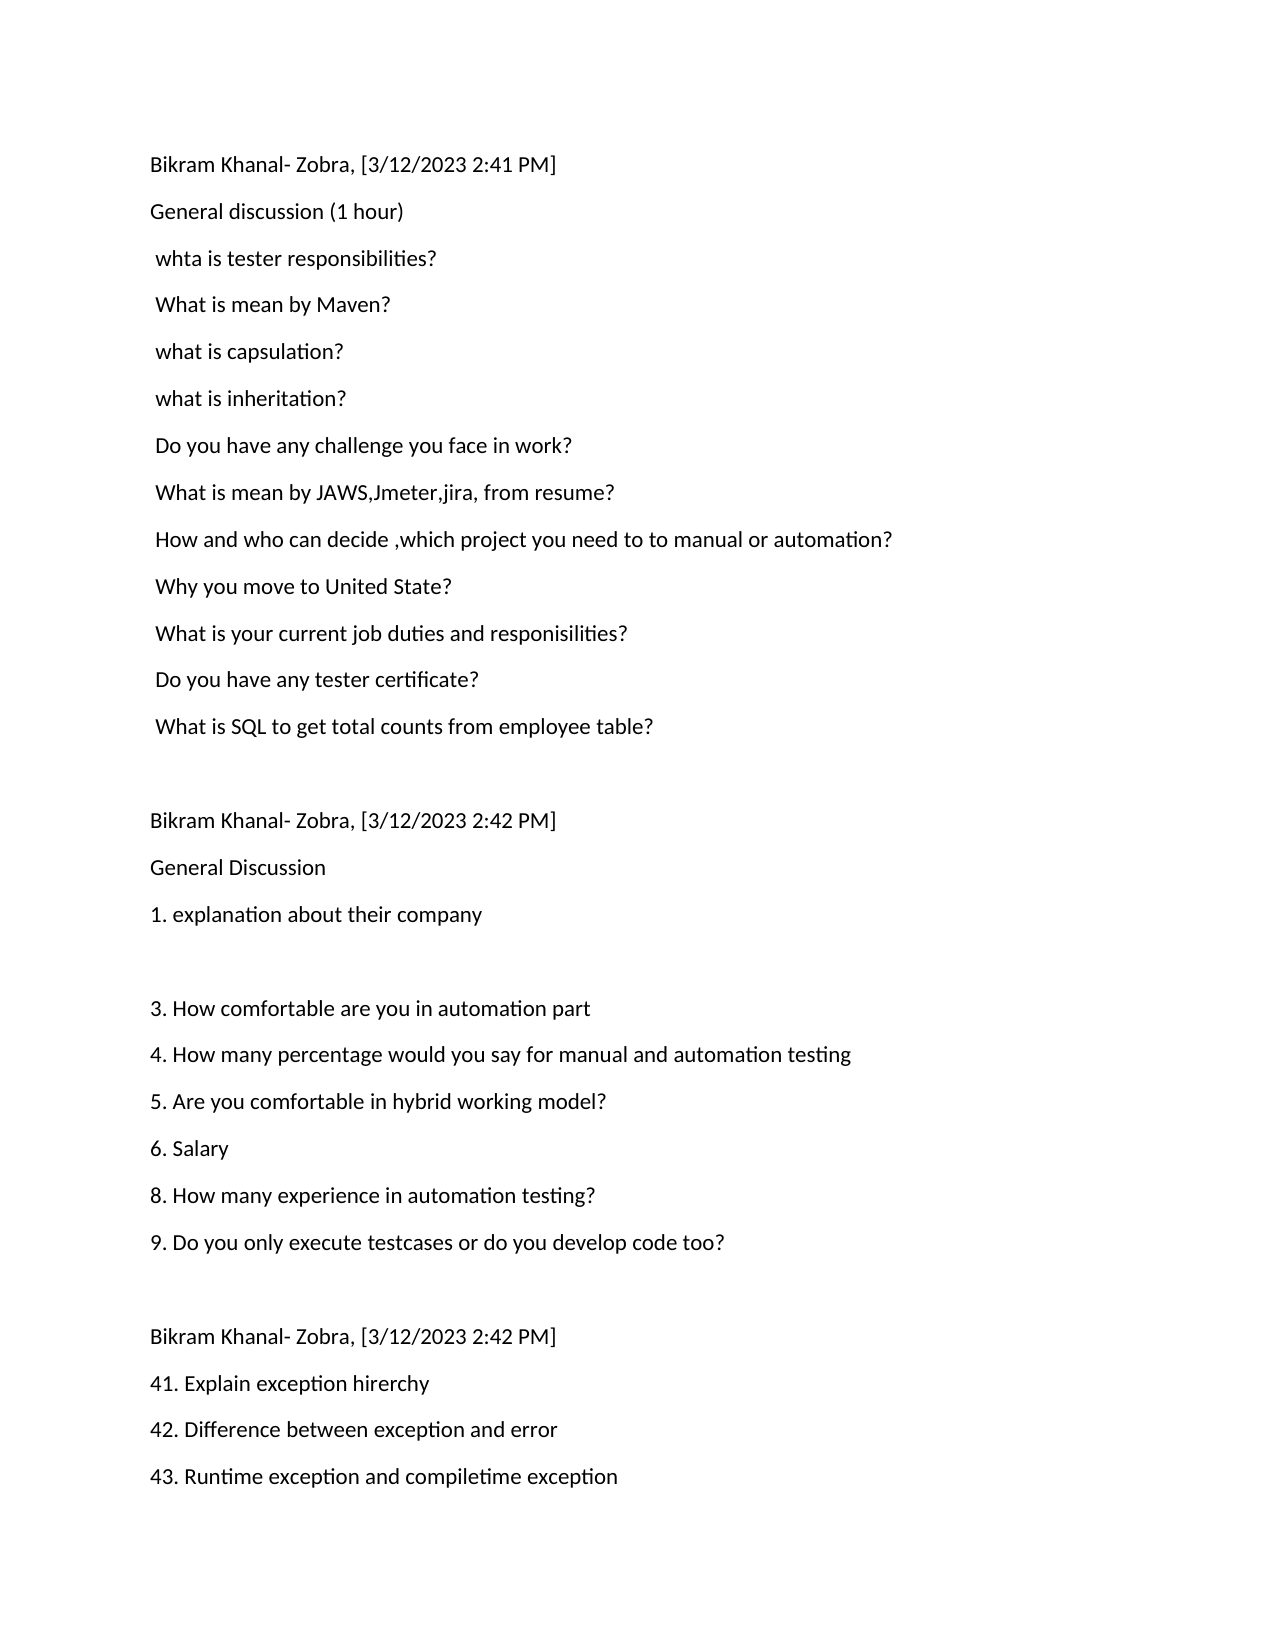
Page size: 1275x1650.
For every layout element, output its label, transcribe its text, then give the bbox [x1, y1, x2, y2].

text Bikram Khanal- Zobra, [3/12/2023 2:41 PM] [150, 150, 1125, 178]
text Bikram Khanal- Zobra, [3/12/2023 2:42 PM] [150, 806, 1125, 834]
text How and who can decide ,which project you need to to manual or automation? [150, 525, 1125, 553]
text What is mean by Maven? [150, 291, 1125, 319]
text Do you have any tester certificate? [150, 666, 1125, 694]
text 4. How many percentage would you say for manual and automation testing [150, 1041, 1125, 1069]
text what is inheritation? [150, 384, 1125, 412]
text whta is tester responsibilities? [150, 244, 1125, 272]
text 43. Runtime exception and compiletime exception [150, 1462, 1125, 1491]
text 42. Difference between exception and error [150, 1416, 1125, 1444]
text General discussion (1 hour) [150, 197, 1125, 225]
text 9. Do you only execute testcases or do you develop code too? [150, 1228, 1125, 1256]
text Bikram Khanal- Zobra, [3/12/2023 2:42 PM] [150, 1322, 1125, 1350]
text 6. Salary [150, 1134, 1125, 1162]
text what is capsulation? [150, 337, 1125, 366]
text What is SQL to get total counts from employee table? [150, 712, 1125, 741]
text General Discussion [150, 853, 1125, 881]
text 41. Explain exception hirerchy [150, 1369, 1125, 1397]
text 1. explanation about their company [150, 900, 1125, 928]
text 8. How many experience in automation testing? [150, 1181, 1125, 1209]
text Do you have any challenge you face in work? [150, 431, 1125, 459]
text Why you move to United State? [150, 572, 1125, 600]
text What is your current job duties and responisilities? [150, 619, 1125, 647]
text 5. Are you comfortable in hybrid working model? [150, 1087, 1125, 1116]
text What is mean by JAWS,Jmeter,jira, from resume? [150, 478, 1125, 506]
text 3. How comfortable are you in automation part [150, 994, 1125, 1022]
